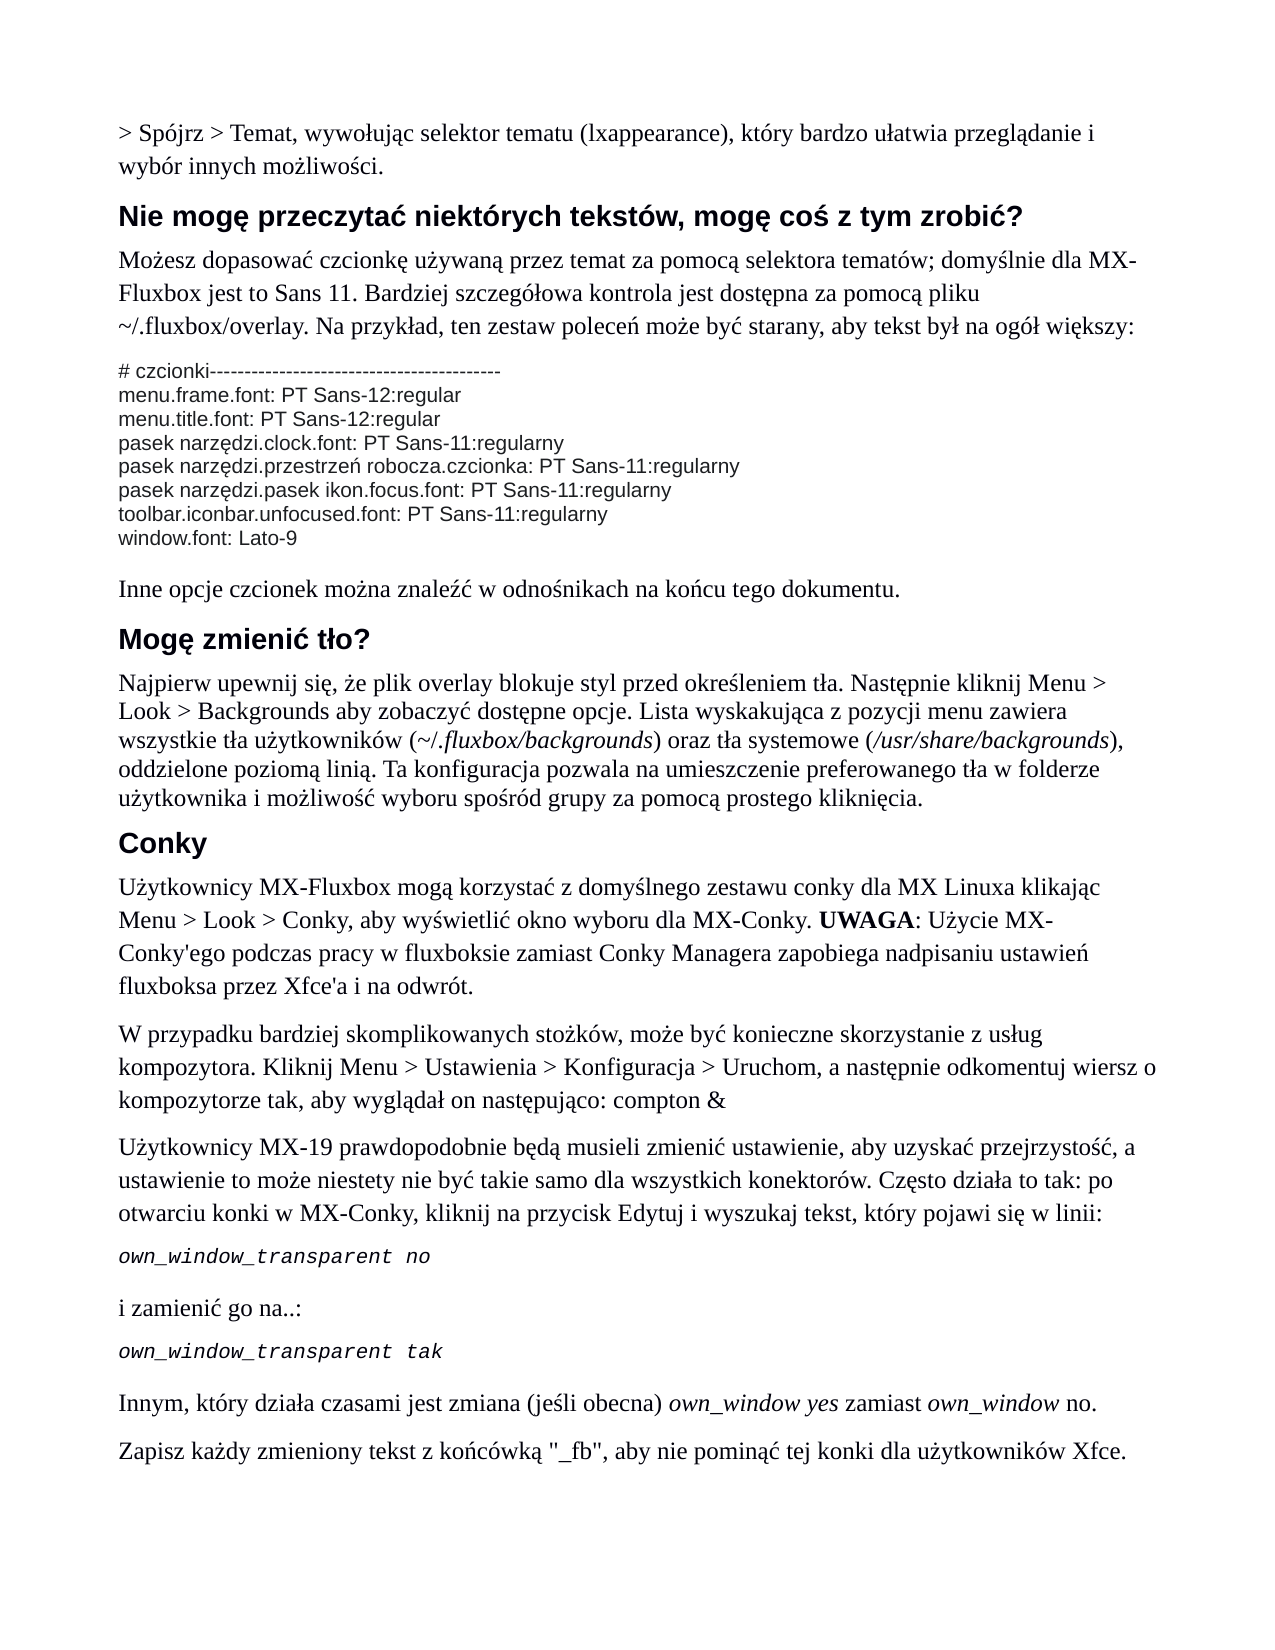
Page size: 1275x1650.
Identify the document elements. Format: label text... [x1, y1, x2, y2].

text Inne opcje czcionek można znaleźć w odnośnikach na końcu tego dokumentu. [118, 574, 1157, 603]
text W przypadku bardziej skomplikowanych stożków, może być konieczne skorzystanie z usług kompozytora. Kliknij Menu > Ustawienia > Konfiguracja > Uruchom, a następnie odkomentuj wiersz o kompozytorze tak, aby wyglądał on następująco: compton & [118, 1019, 1157, 1113]
text Możesz dopasować czcionkę używaną przez temat za pomocą selektora tematów; domyślnie dla MX-Fluxbox jest to Sans 11. Bardziej szczegółowa kontrola jest dostępna za pomocą pliku ~/.fluxbox/overlay. Na przykład, ten zestaw poleceń może być starany, aby tekst był na ogół większy: [118, 245, 1157, 339]
subtitle Mogę zmienić tło? [118, 622, 1157, 655]
subtitle Conky [118, 826, 1157, 859]
subtitle Nie mogę przeczytać niektórych tekstów, mogę coś z tym zrobić? [118, 199, 1157, 232]
text Użytkownicy MX-19 prawdopodobnie będą musieli zmienić ustawienie, aby uzyskać przejrzystość, a ustawienie to może niestety nie być takie samo dla wszystkich konektorów. Często działa to tak: po otwarciu konki w MX-Conky, kliknij na przycisk Edytuj i wyszukaj tekst, który pojawi się w linii: [118, 1132, 1157, 1227]
text Użytkownicy MX-Fluxbox mogą korzystać z domyślnego zestawu conky dla MX Linuxa klikając Menu > Look > Conky, aby wyświetlić okno wyboru dla MX-Conky. UWAGA: Użycie MX-Conky'ego podczas pracy w fluxboksie zamiast Conky Managera zapobiega nadpisaniu ustawień fluxboksa przez Xfce'a i na odwrót. [118, 872, 1157, 1000]
text own_window_transparent tak [118, 1341, 1157, 1364]
text own_window_transparent no [118, 1246, 1157, 1270]
text Najpierw upewnij się, że plik overlay blokuje styl przed określeniem tła. Następnie kliknij Menu > Look > Backgrounds aby zobaczyć dostępne opcje. Lista wyskakująca z pozycji menu zawiera wszystkie tła użytkowników (~/.fluxbox/backgrounds) oraz tła systemowe (/usr/share/backgrounds), oddzielone poziomą linią. Ta konfiguracja pozwala na umieszczenie preferowanego tła w folderze użytkownika i możliwość wyboru spośród grupy za pomocą prostego kliknięcia. [118, 668, 1157, 811]
text Innym, który działa czasami jest zmiana (jeśli obecna) own_window yes zamiast own_window no. [118, 1388, 1157, 1417]
text > Spójrz > Temat, wywołując selektor tematu (lxappearance), który bardzo ułatwia przeglądanie i wybór innych możliwości. [118, 118, 1157, 180]
text # czcionki------------------------------------------ menu.frame.font: PT Sans-12:regular menu.title.font: PT Sans-12:regular pasek narzędzi.clock.font: PT Sans-11:regularny pasek narzędzi.przestrzeń robocza.czcionka: PT Sans-11:regularny pasek narzędzi.pasek ikon.focus.font: PT Sans-11:regularny toolbar.iconbar.unfocused.font: PT Sans-11:regularny window.font: Lato-9 [118, 358, 1157, 550]
text Zapisz każdy zmieniony tekst z końcówką "_fb", aby nie pominąć tej konki dla użytkowników Xfce. [118, 1436, 1157, 1464]
text i zamienić go na..: [118, 1293, 1157, 1322]
